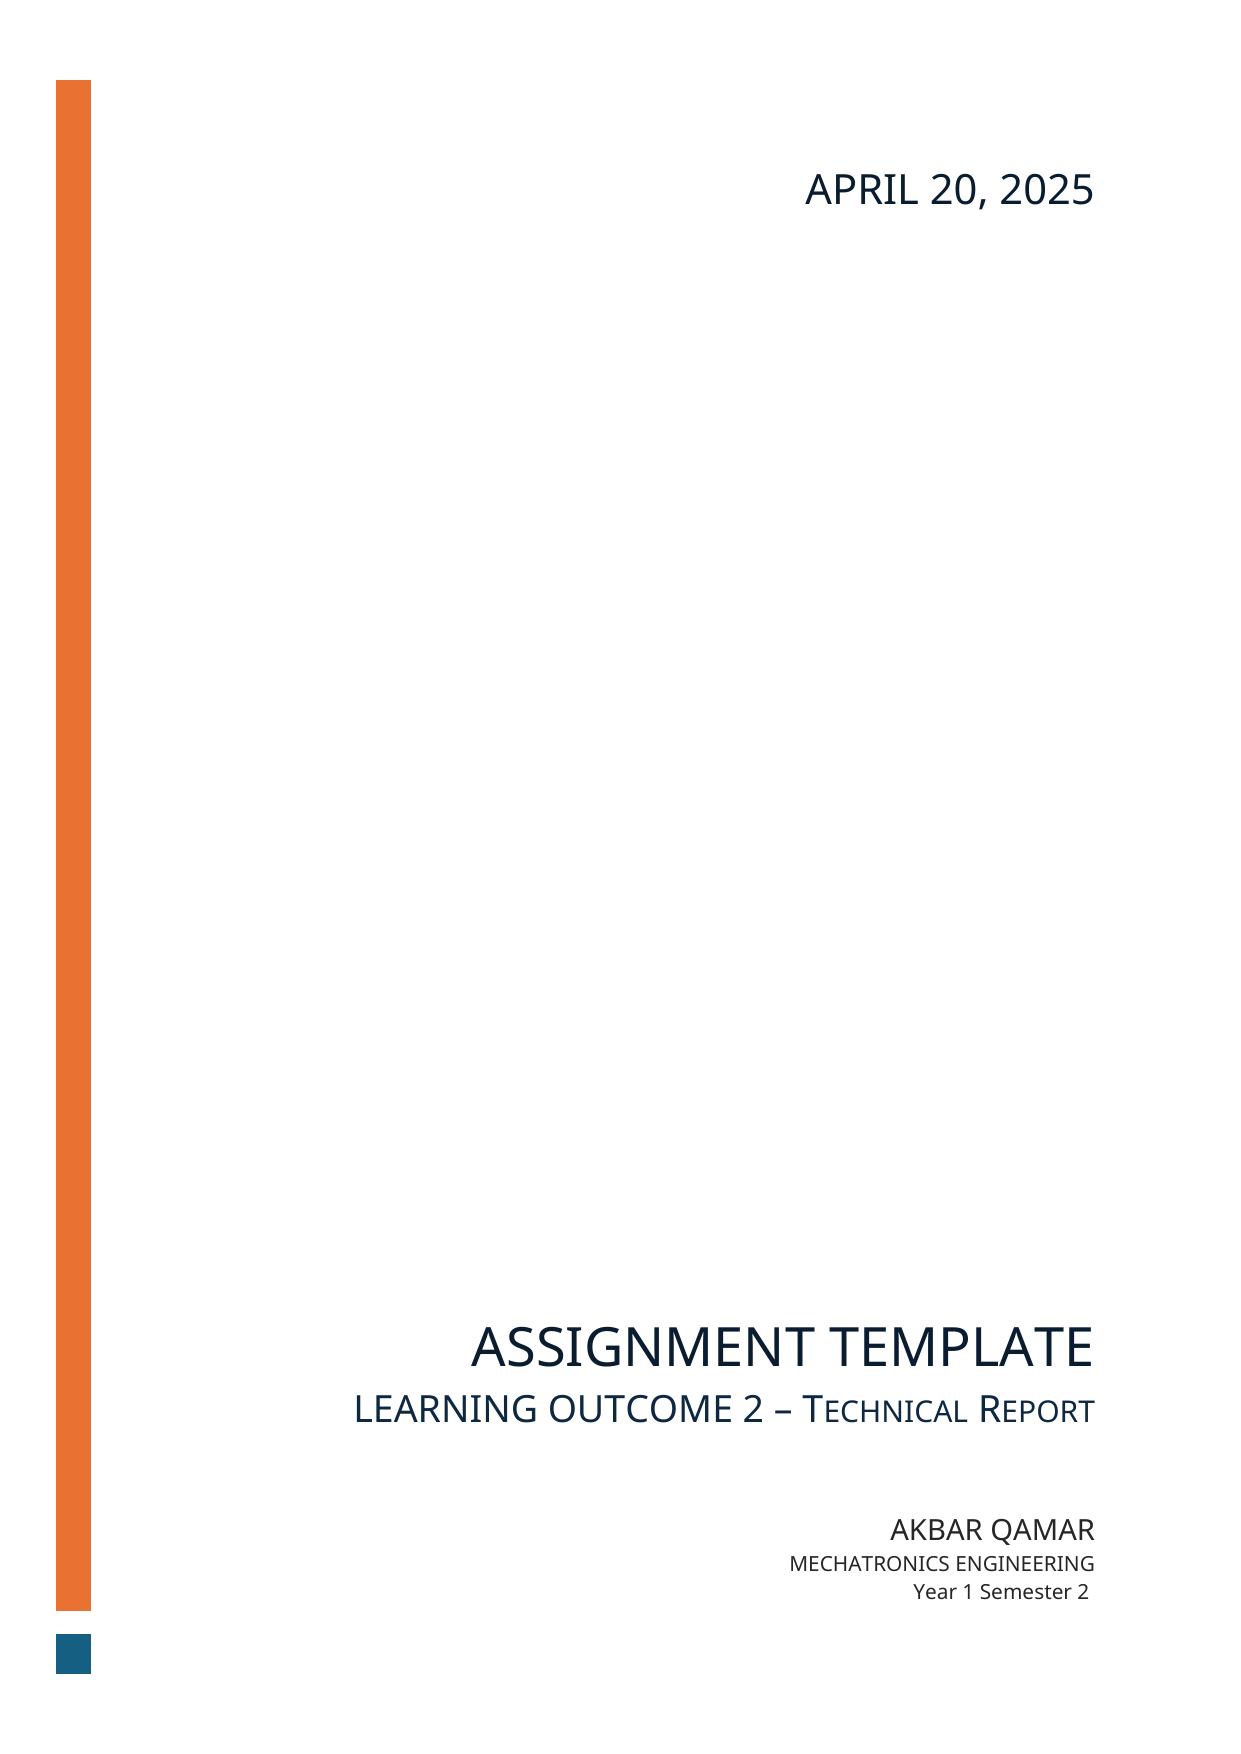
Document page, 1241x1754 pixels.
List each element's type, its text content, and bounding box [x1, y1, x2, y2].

text April 20, 2025 [186, 159, 1095, 211]
text Mechatronics engineering [186, 1549, 1095, 1577]
text aSSIGNMENT TEMPLATE [186, 1309, 1095, 1383]
text Akbar Qamar [186, 1509, 1095, 1549]
text LEARNING OUTCOME 2 – Technical Report [186, 1383, 1095, 1434]
text Year 1 Semester 2 [186, 1577, 1095, 1606]
